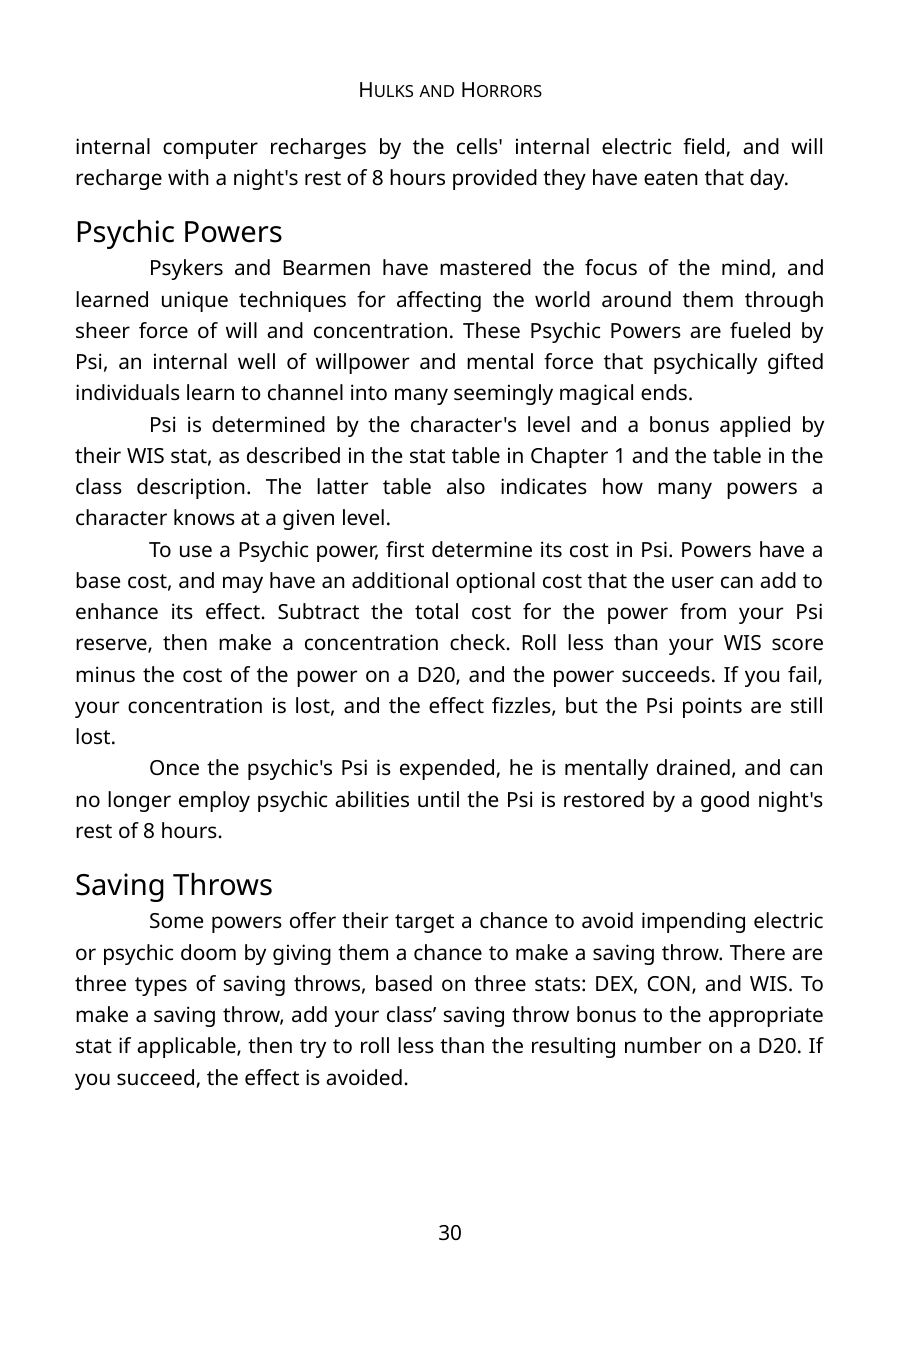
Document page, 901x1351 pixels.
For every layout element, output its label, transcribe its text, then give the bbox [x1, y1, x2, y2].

text Psi is determined by the character's level and a bonus applied by their WIS stat, as described in the stat table in Chapter 1 and the table in the class description. The latter table also indicates how many powers a character knows at a given level. [75, 410, 825, 532]
text Psykers and Bearmen have mastered the focus of the mind, and learned unique techniques for affecting the world around them through sheer force of will and concentration. These Psychic Powers are fueled by Psi, an internal well of willpower and mental force that psychically gifted individuals learn to channel into many seemingly magical ends. [75, 253, 825, 407]
text Some powers offer their target a chance to avoid impending electric or psychic doom by giving them a chance to make a saving throw. There are three types of saving throws, based on three stats: DEX, CON, and WIS. To make a saving throw, add your class’ saving throw bonus to the appropriate stat if applicable, then try to roll less than the resulting number on a D20. If you succeed, the effect is avoided. [75, 906, 825, 1091]
text Once the psychic's Psi is expended, he is mentally drained, and can no longer employ psychic abilities until the Psi is restored by a good night's rest of 8 hours. [75, 753, 825, 844]
subtitle Saving Throws [75, 864, 825, 903]
text internal computer recharges by the cells' internal electric field, and will recharge with a night's rest of 8 hours provided they have eaten that day. [75, 132, 825, 192]
text To use a Psychic power, first determine its cost in Psi. Powers have a base cost, and may have an additional optional cost that the user can add to enhance its effect. Subtract the total cost for the power from your Psi reserve, then make a concentration check. Roll less than your WIS score minus the cost of the power on a D20, and the power succeeds. If you fail, your concentration is lost, and the effect fizzles, but the Psi points are still lost. [75, 535, 825, 751]
subtitle Psychic Powers [75, 211, 825, 251]
